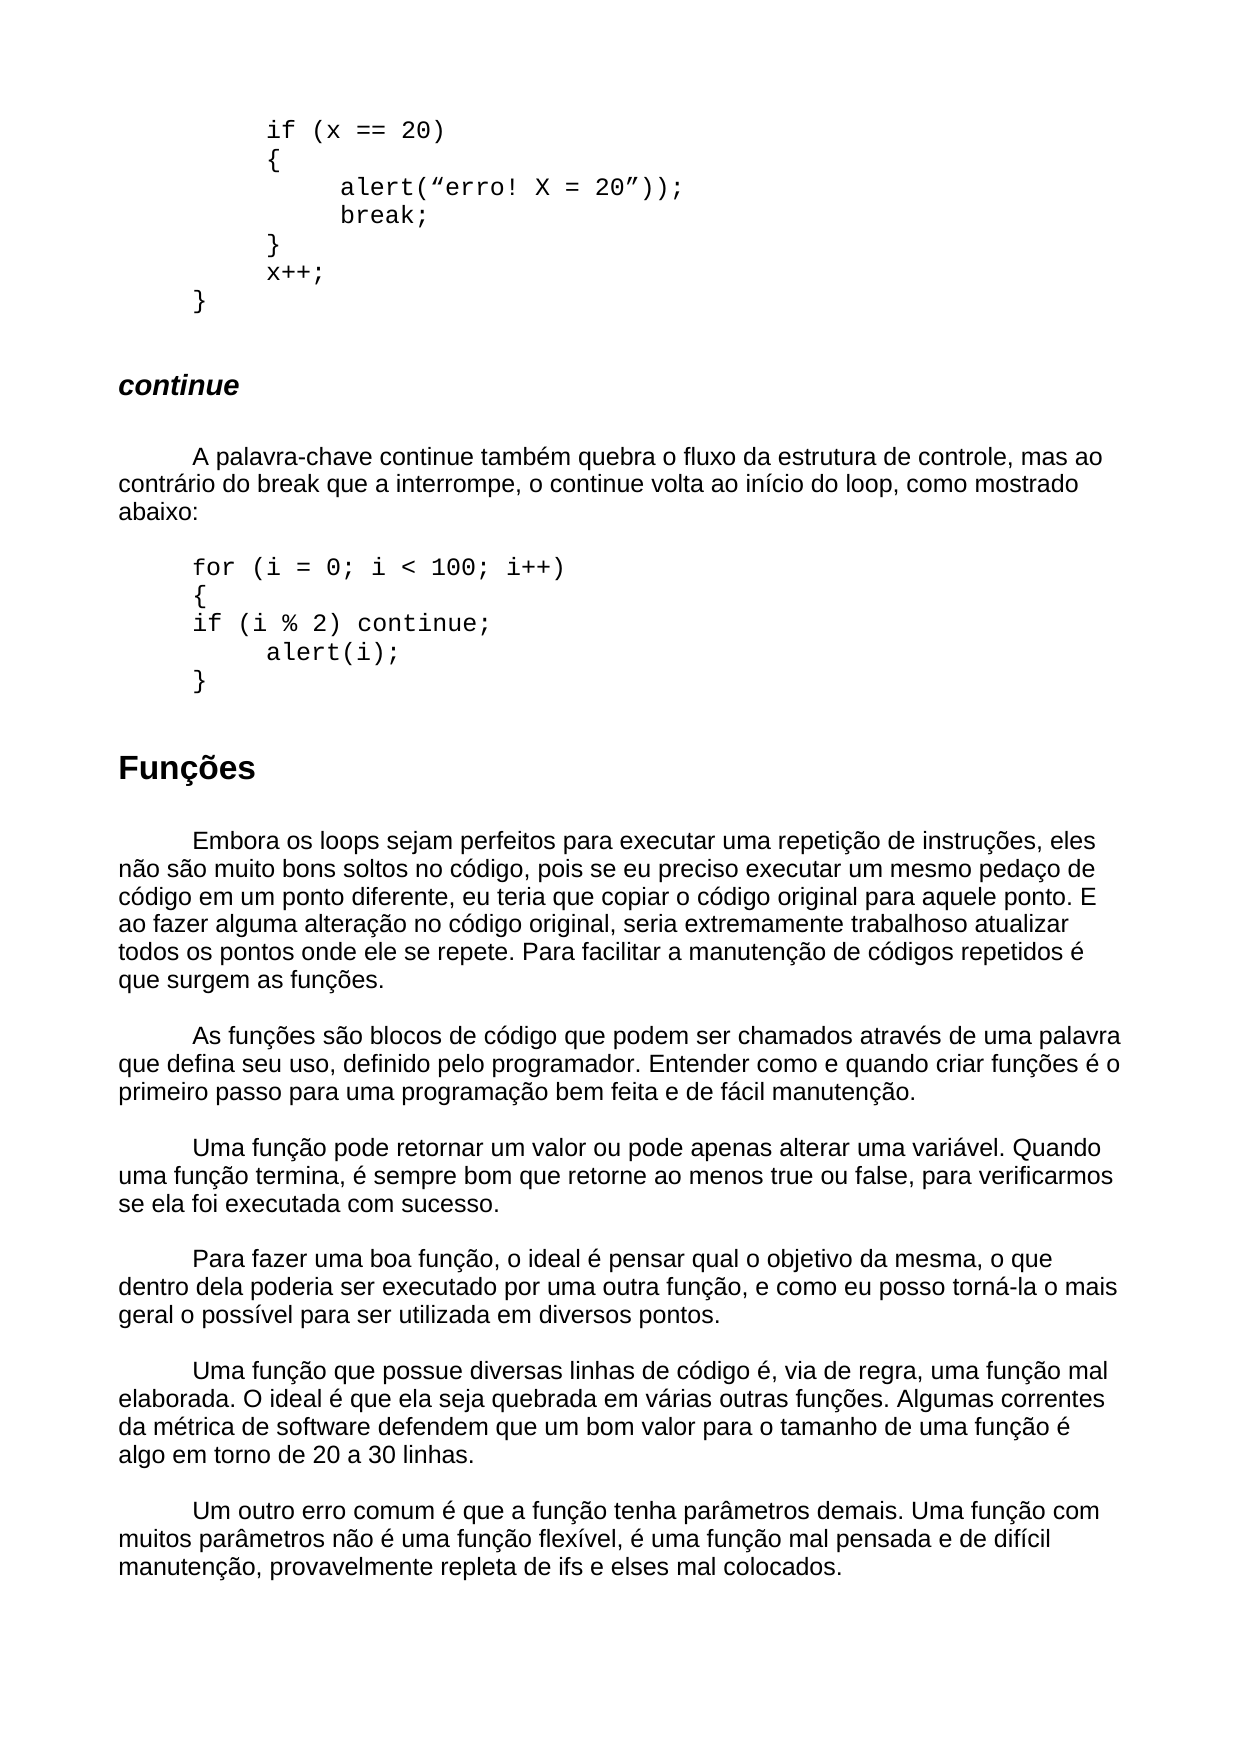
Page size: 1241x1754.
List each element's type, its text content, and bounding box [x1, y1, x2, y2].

text alert(“erro! X = 20”)); [118, 175, 1122, 203]
text Embora os loops sejam perfeitos para executar uma repetição de instruções, eles não são muito bons soltos no código, pois se eu preciso executar um mesmo pedaço de código em um ponto diferente, eu teria que copiar o código original para aquele ponto. E ao fazer alguma alteração no código original, seria extremamente trabalhoso atualizar todos os pontos onde ele se repete. Para facilitar a manutenção de códigos repetidos é que surgem as funções. [118, 827, 1122, 994]
text { [118, 146, 1122, 175]
text } [118, 288, 1122, 316]
text if (i % 2) continue; [118, 611, 1122, 639]
subtitle Funções [118, 749, 1122, 786]
text Uma função pode retornar um valor ou pode apenas alterar uma variável. Quando uma função termina, é sempre bom que retorne ao menos true ou false, para verificarmos se ela foi executada com sucesso. [118, 1134, 1122, 1217]
text { [118, 582, 1122, 611]
text Para fazer uma boa função, o ideal é pensar qual o objetivo da mesma, o que dentro dela poderia ser executado por uma outra função, e como eu posso torná-la o mais geral o possível para ser utilizada em diversos pontos. [118, 1245, 1122, 1329]
text if (x == 20) [118, 118, 1122, 146]
text alert(i); [118, 639, 1122, 667]
text for (i = 0; i < 100; i++) [118, 554, 1122, 582]
text A palavra-chave continue também quebra o fluxo da estrutura de controle, mas ao contrário do break que a interrompe, o continue volta ao início do loop, como mostrado abaixo: [118, 442, 1122, 526]
text Um outro erro comum é que a função tenha parâmetros demais. Uma função com muitos parâmetros não é uma função flexível, é uma função mal pensada e de difícil manutenção, provavelmente repleta de ifs e elses mal colocados. [118, 1497, 1122, 1580]
text } [118, 667, 1122, 696]
text break; [118, 203, 1122, 231]
text } [118, 231, 1122, 260]
subtitle continue [118, 369, 1122, 402]
text As funções são blocos de código que podem ser chamados através de uma palavra que defina seu uso, definido pelo programador. Entender como e quando criar funções é o primeiro passo para uma programação bem feita e de fácil manutenção. [118, 1022, 1122, 1106]
text Uma função que possue diversas linhas de código é, via de regra, uma função mal elaborada. O ideal é que ela seja quebrada em várias outras funções. Algumas correntes da métrica de software defendem que um bom valor para o tamanho de uma função é algo em torno de 20 a 30 linhas. [118, 1357, 1122, 1469]
text x++; [118, 260, 1122, 288]
